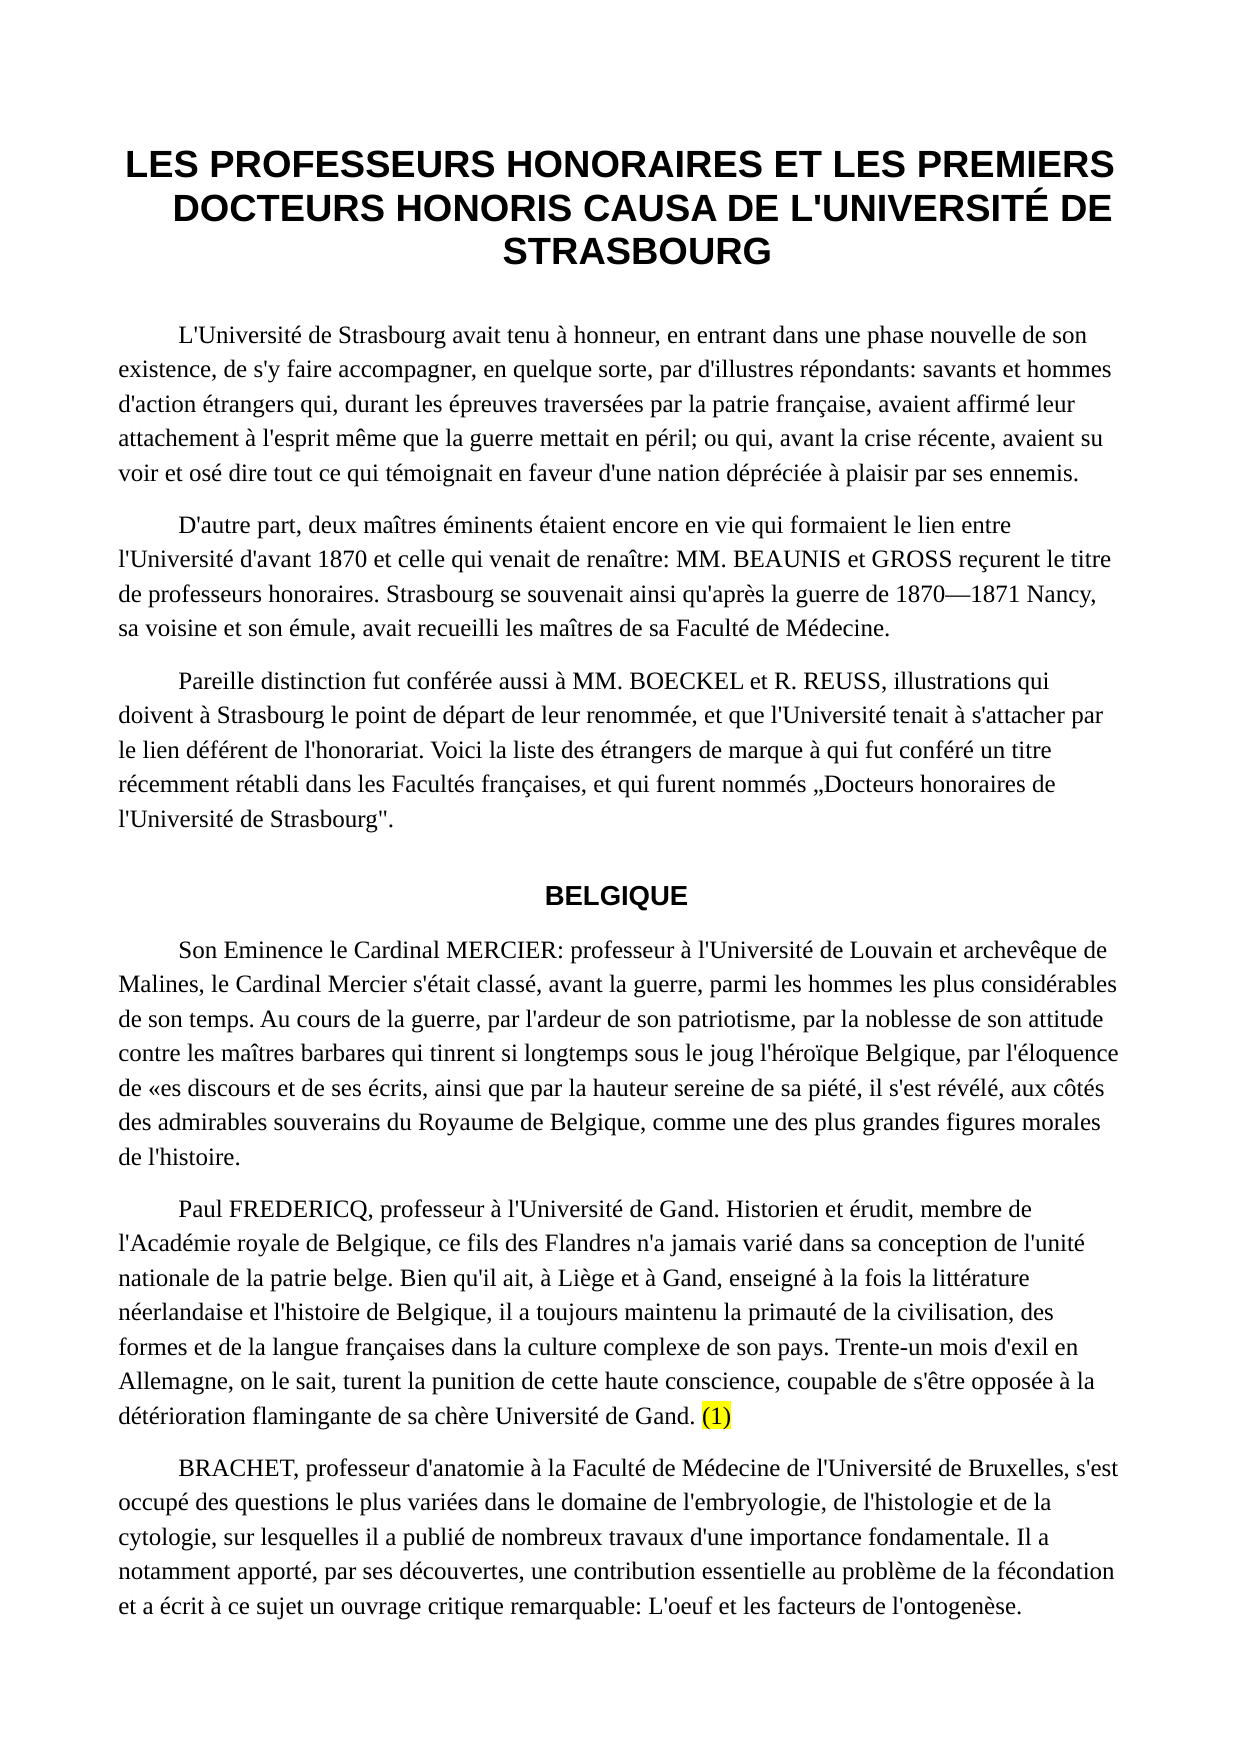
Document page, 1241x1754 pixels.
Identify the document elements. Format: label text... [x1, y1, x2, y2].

subtitle BELGIQUE [118, 879, 1122, 911]
text L'Université de Strasbourg avait tenu à honneur, en entrant dans une phase nouvelle de son existence, de s'y faire accompagner, en quelque sorte, par d'illustres répondants: savants et hommes d'action étrangers qui, durant les épreuves traversées par la patrie française, avaient affirmé leur attachement à l'esprit même que la guerre mettait en péril; ou qui, avant la crise récente, avaient su voir et osé dire tout ce qui témoignait en faveur d'une nation dépréciée à plaisir par ses ennemis. [118, 320, 1122, 487]
text D'autre part, deux maîtres éminents étaient encore en vie qui formaient le lien entre l'Université d'avant 1870 et celle qui venait de renaître: MM. BEAUNIS et GROSS reçurent le titre de professeurs honoraires. Strasbourg se souvenait ainsi qu'après la guerre de 1870—1871 Nancy, sa voisine et son émule, avait recueilli les maîtres de sa Faculté de Médecine. [118, 510, 1122, 642]
text Paul FREDERICQ, professeur à l'Université de Gand. Historien et érudit, membre de l'Académie royale de Belgique, ce fils des Flandres n'a jamais varié dans sa conception de l'unité nationale de la patrie belge. Bien qu'il ait, à Liège et à Gand, enseigné à la fois la littérature néerlandaise et l'histoire de Belgique, il a toujours maintenu la primauté de la civilisation, des formes et de la langue françaises dans la culture complexe de son pays. Trente-un mois d'exil en Allemagne, on le sait, turent la punition de cette haute conscience, coupable de s'être opposée à la détérioration flamingante de sa chère Université de Gand. (1) [118, 1194, 1122, 1429]
subtitle LES PROFESSEURS HONORAIRES ET LES PREMIERS DOCTEURS HONORIS CAUSA DE L'UNIVERSITÉ DE STRASBOURG [118, 142, 1122, 273]
text Pareille distinction fut conférée aussi à MM. BOECKEL et R. REUSS, illustrations qui doivent à Strasbourg le point de départ de leur renommée, et que l'Université tenait à s'attacher par le lien déférent de l'honorariat. Voici la liste des étrangers de marque à qui fut conféré un titre récemment rétabli dans les Facultés françaises, et qui furent nommés „Docteurs honoraires de l'Université de Strasbourg". [118, 666, 1122, 832]
text Son Eminence le Cardinal MERCIER: professeur à l'Université de Louvain et archevêque de Malines, le Cardinal Mercier s'était classé, avant la guerre, parmi les hommes les plus considérables de son temps. Au cours de la guerre, par l'ardeur de son patriotisme, par la noblesse de son attitude contre les maîtres barbares qui tinrent si longtemps sous le joug l'héroïque Belgique, par l'éloquence de «es discours et de ses écrits, ainsi que par la hauteur sereine de sa piété, il s'est révélé, aux côtés des admirables souverains du Royaume de Belgique, comme une des plus grandes figures morales de l'histoire. [118, 935, 1122, 1170]
text BRACHET, professeur d'anatomie à la Faculté de Médecine de l'Université de Bruxelles, s'est occupé des questions le plus variées dans le domaine de l'embryologie, de l'histologie et de la cytologie, sur lesquelles il a publié de nombreux travaux d'une importance fondamentale. Il a notamment apporté, par ses découvertes, une contribution essentielle au problème de la fécondation et a écrit à ce sujet un ouvrage critique remarquable: L'oeuf et les facteurs de l'ontogenèse. [118, 1453, 1122, 1619]
